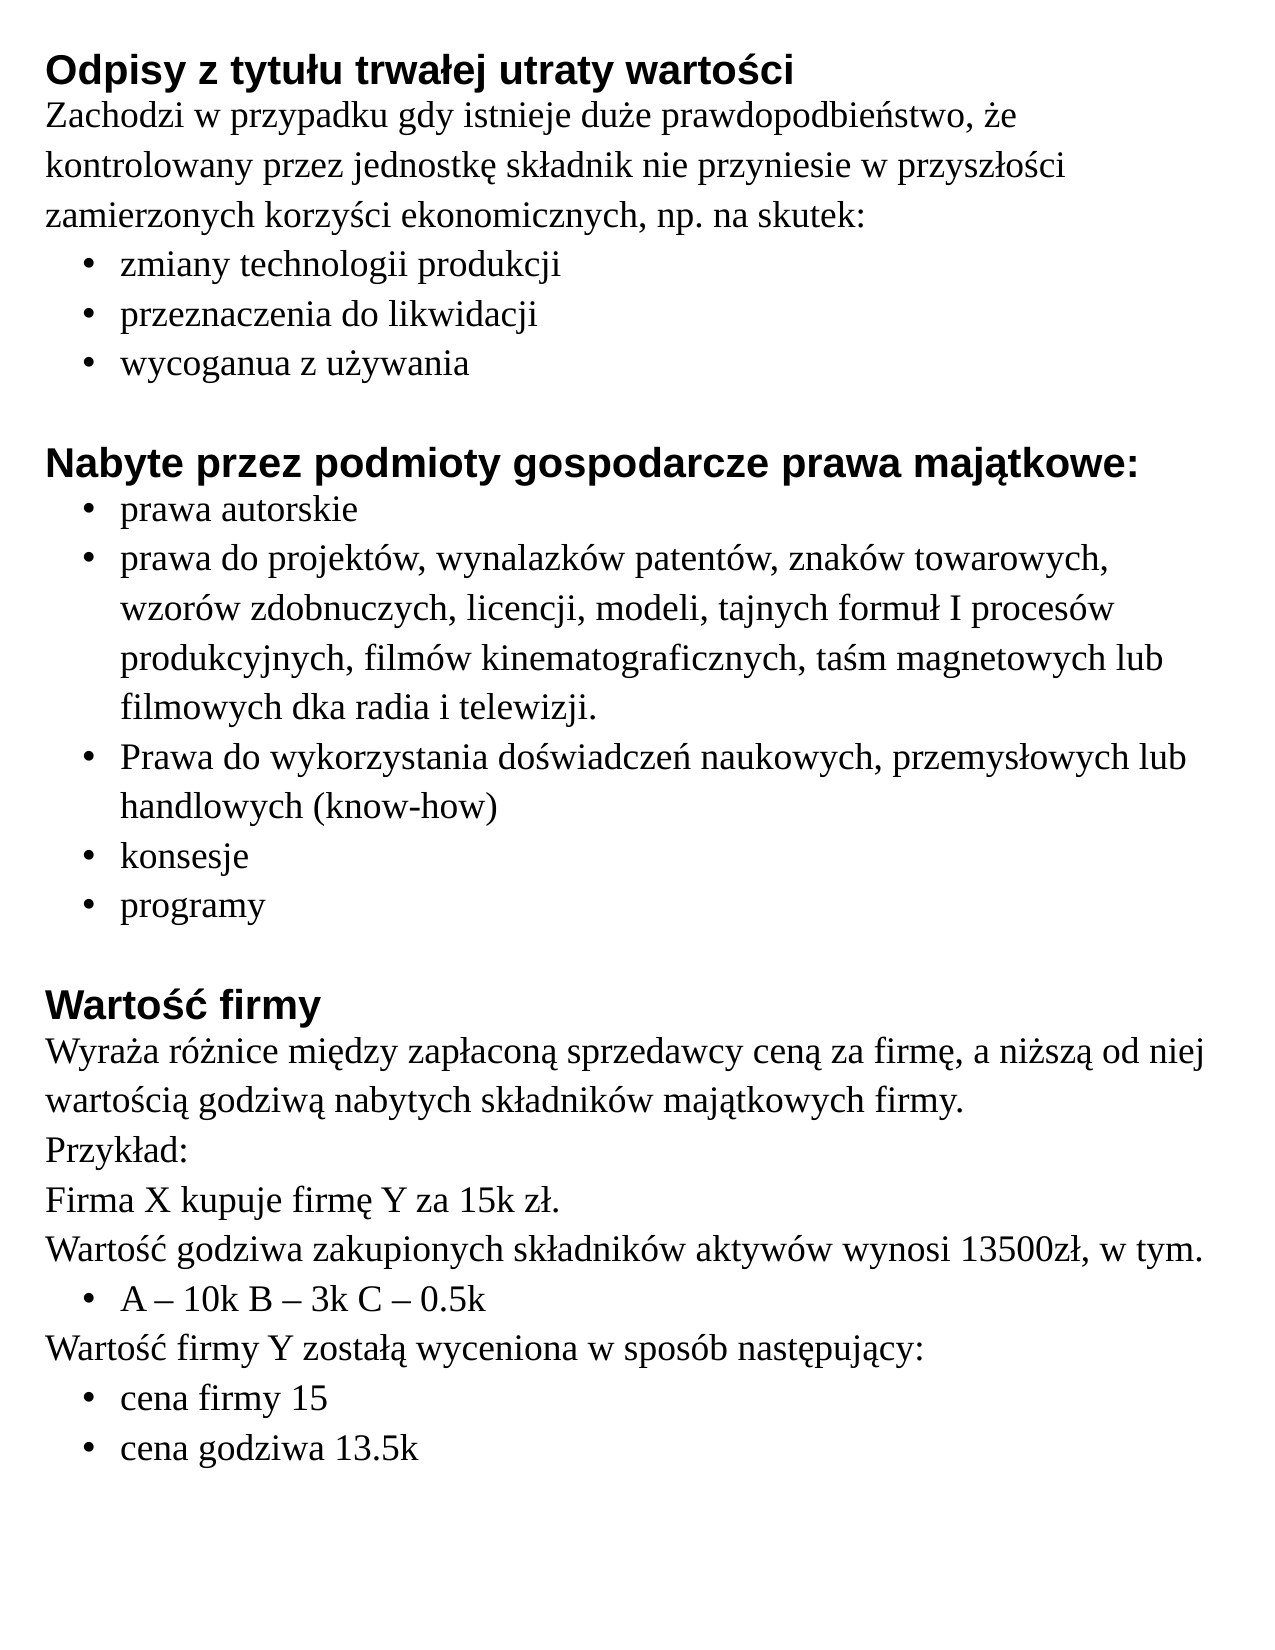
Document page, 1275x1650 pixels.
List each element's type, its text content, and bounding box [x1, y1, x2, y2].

text Wartość godziwa zakupionych składników aktywów wynosi 13500zł, w tym. [45, 1227, 1230, 1270]
text Firma X kupuje firmę Y za 15k zł. [45, 1177, 1230, 1220]
list wycoganua z używania [82, 341, 1230, 384]
list cena godziwa 13.5k [82, 1425, 1230, 1468]
text Zachodzi w przypadku gdy istnieje duże prawdopodbieństwo, że kontrolowany przez jednostkę składnik nie przyniesie w przyszłości zamierzonych korzyści ekonomicznych, np. na skutek: [45, 93, 1230, 235]
list cena firmy 15 [82, 1375, 1230, 1418]
list prawa autorskie [82, 486, 1230, 529]
list prawa do projektów, wynalazków patentów, znaków towarowych, wzorów zdobnuczych, licencji, modeli, tajnych formuł I procesów produkcyjnych, filmów kinematograficznych, taśm magnetowych lub filmowych dka radia i telewizji. [82, 536, 1230, 728]
list konsesje [82, 833, 1230, 876]
list programy [82, 883, 1230, 926]
subtitle Odpisy z tytułu trwałej utraty wartości [45, 45, 1230, 93]
list Prawa do wykorzystania doświadczeń naukowych, przemysłowych lub handlowych (know-how) [82, 734, 1230, 827]
text Przykład: [45, 1127, 1230, 1171]
text Wyraża różnice między zapłaconą sprzedawcy ceną za firmę, a niższą od niej wartością godziwą nabytych składników majątkowych firmy. [45, 1028, 1230, 1121]
list zmiany technologii produkcji [82, 242, 1230, 285]
subtitle Nabyte przez podmioty gospodarcze prawa majątkowe: [45, 438, 1230, 486]
subtitle Wartość firmy [45, 980, 1230, 1028]
list A – 10k B – 3k C – 0.5k [82, 1276, 1230, 1319]
list przeznaczenia do likwidacji [82, 291, 1230, 334]
text Wartość firmy Y zostałą wyceniona w sposób następujący: [45, 1326, 1230, 1369]
